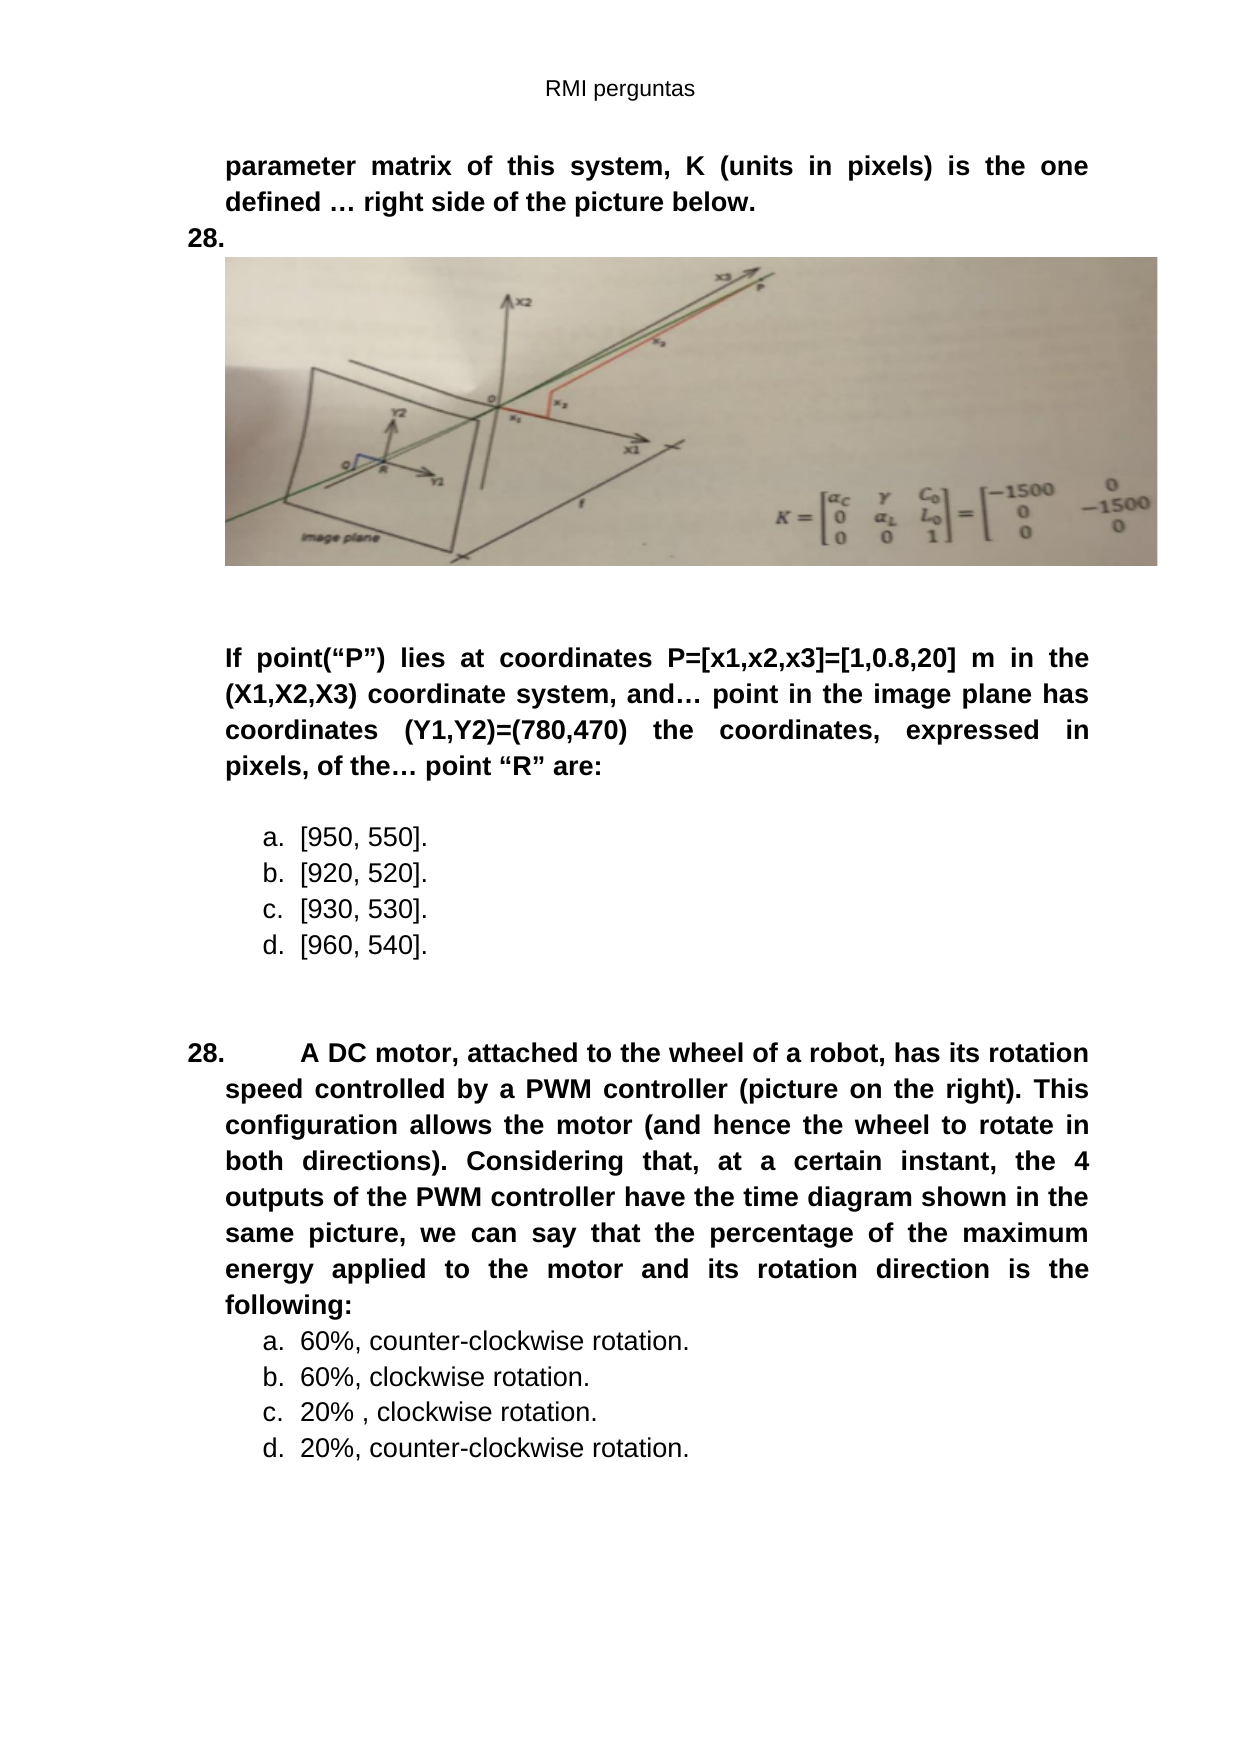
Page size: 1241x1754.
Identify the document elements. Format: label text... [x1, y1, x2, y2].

list [920, 520]. [262, 857, 1090, 889]
list 20% , clockwise rotation. [262, 1396, 1090, 1428]
list 20%, counter-clockwise rotation. [262, 1432, 1090, 1464]
list [960, 540]. [262, 929, 1090, 961]
list parameter matrix of this system, K (units in pixels) is the one defined … right side of the picture below. [187, 150, 1090, 217]
text If point(“P”) lies at coordinates P=[x1,x2,x3]=[1,0.8,20] m in the (X1,X2,X3) coordinate system, and… point in the image plane has coordinates (Y1,Y2)=(780,470) the coordinates, expressed in pixels, of the… point “R” are: [225, 642, 1090, 781]
list [950, 550]. [262, 821, 1090, 853]
list A DC motor, attached to the wheel of a robot, has its rotation speed controlled by a PWM controller (picture on the right). This configuration allows the motor (and hence the wheel to rotate in both directions). Considering that, at a certain instant, the 4 outputs of the PWM controller have the time diagram shown in the same picture, we can say that the percentage of the maximum energy applied to the motor and its rotation direction is the following: [187, 1037, 1090, 1320]
list 60%, counter-clockwise rotation. [262, 1324, 1090, 1356]
list [930, 530]. [262, 893, 1090, 924]
list 60%, clockwise rotation. [262, 1361, 1090, 1392]
picture [225, 257, 1158, 566]
